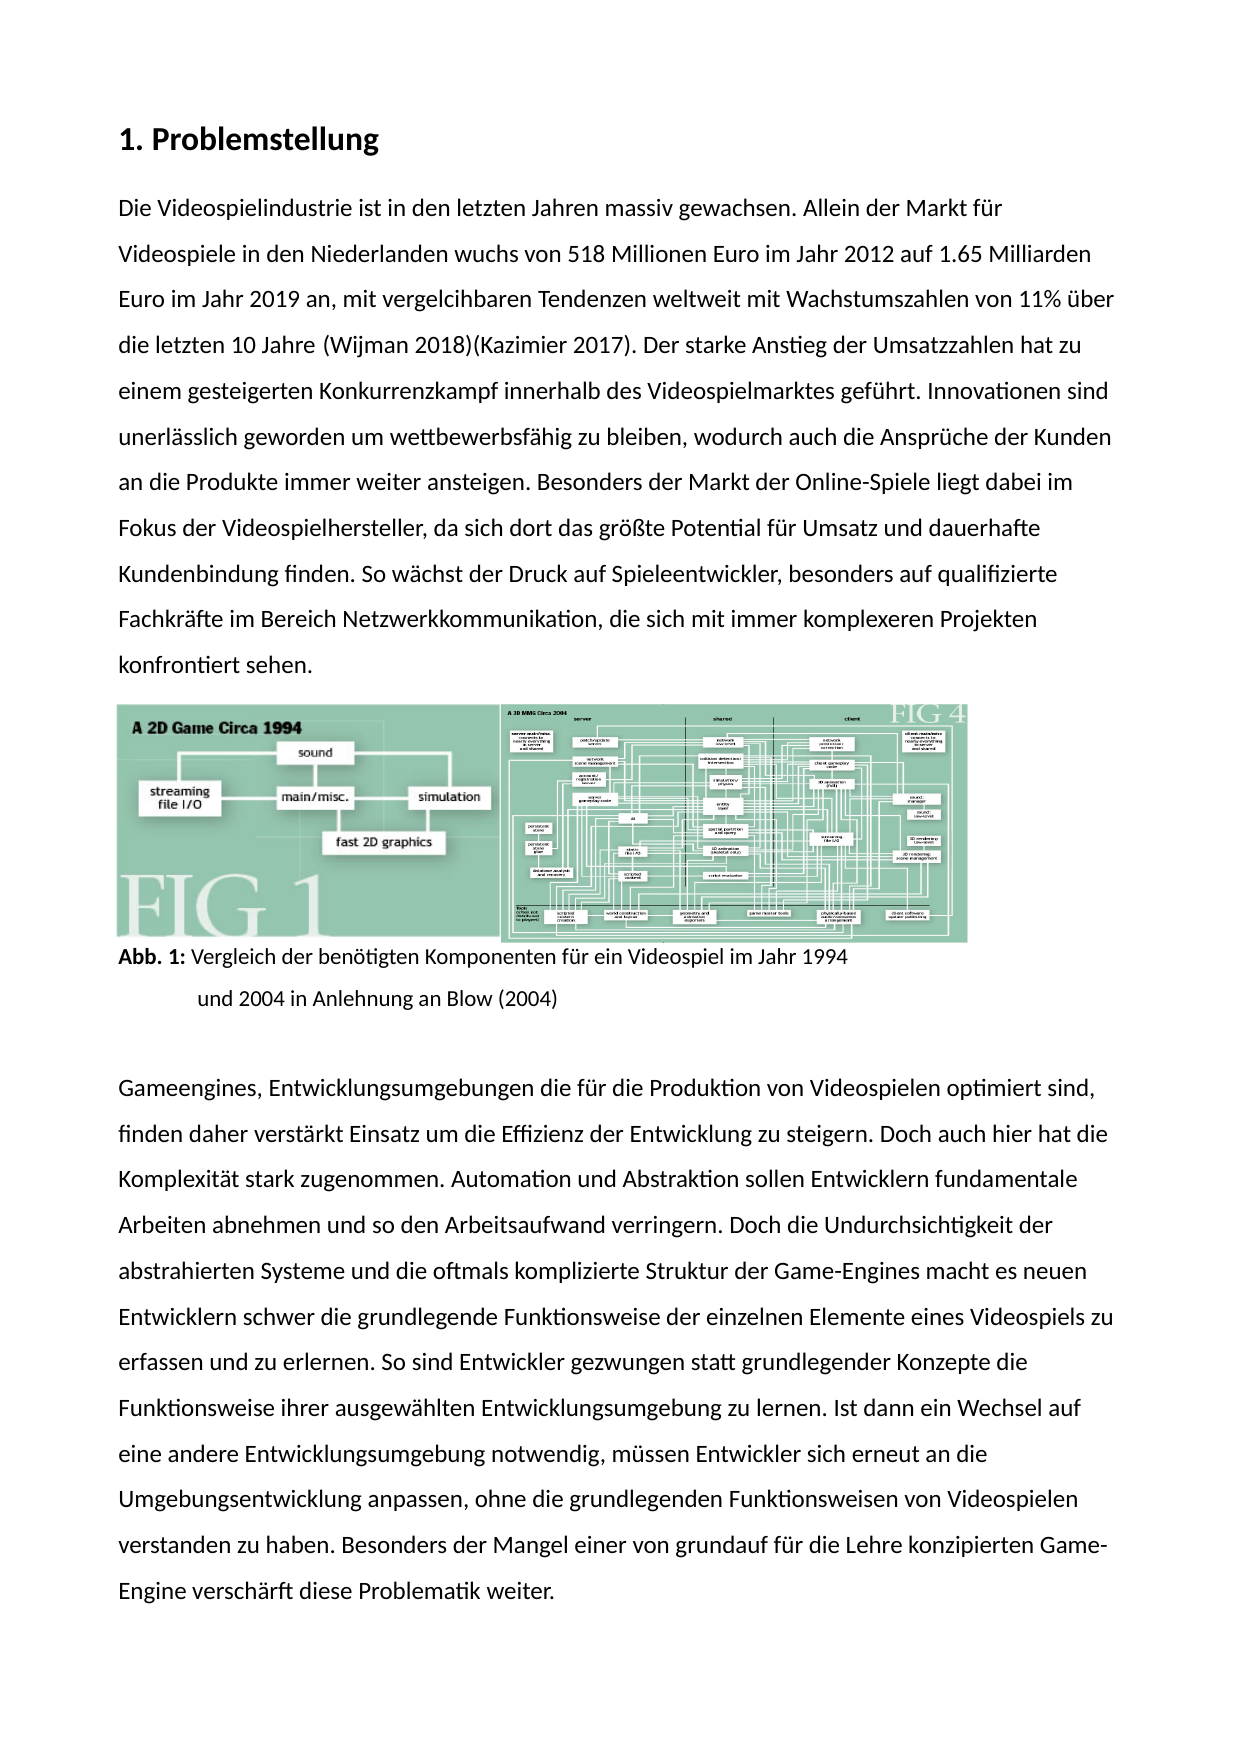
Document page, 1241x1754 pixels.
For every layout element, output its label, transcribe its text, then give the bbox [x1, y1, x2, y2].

picture [116, 704, 968, 943]
text Abb. 1: Vergleich der benötigten Komponenten für ein Videospiel im Jahr 1994 [118, 695, 1122, 970]
text und 2004 in Anlehnung an Blow (2004) [118, 984, 1122, 1012]
text Die Videospielindustrie ist in den letzten Jahren massiv gewachsen. Allein der Markt für Videospiele in den Niederlanden wuchs von 518 Millionen Euro im Jahr 2012 auf 1.65 Milliarden Euro im Jahr 2019 an, mit vergelcihbaren Tendenzen weltweit mit Wachstumszahlen von 11% über die letzten 10 Jahre (Wijman 2018)(Kazimier 2017). Der starke Anstieg der Umsatzzahlen hat zu einem gesteigerten Konkurrenzkampf innerhalb des Videospielmarktes geführt. Innovationen sind unerlässlich geworden um wettbewerbsfähig zu bleiben, wodurch auch die Ansprüche der Kunden an die Produkte immer weiter ansteigen. Besonders der Markt der Online-Spiele liegt dabei im Fokus der Videospielhersteller, da sich dort das größte Potential für Umsatz und dauerhafte Kundenbindung finden. So wächst der Druck auf Spieleentwickler, besonders auf qualifizierte Fachkräfte im Bereich Netzwerkkommunikation, die sich mit immer komplexeren Projekten konfrontiert sehen. [118, 192, 1122, 680]
text Gameengines, Entwicklungsumgebungen die für die Produktion von Videospielen optimiert sind, finden daher verstärkt Einsatz um die Effizienz der Entwicklung zu steigern. Doch auch hier hat die Komplexität stark zugenommen. Automation und Abstraktion sollen Entwicklern fundamentale Arbeiten abnehmen und so den Arbeitsaufwand verringern. Doch die Undurchsichtigkeit der abstrahierten Systeme und die oftmals komplizierte Struktur der Game-Engines macht es neuen Entwicklern schwer die grundlegende Funktionsweise der einzelnen Elemente eines Videospiels zu erfassen und zu erlernen. So sind Entwickler gezwungen statt grundlegender Konzepte die Funktionsweise ihrer ausgewählten Entwicklungsumgebung zu lernen. Ist dann ein Wechsel auf eine andere Entwicklungsumgebung notwendig, müssen Entwickler sich erneut an die Umgebungsentwicklung anpassen, ohne die grundlegenden Funktionsweisen von Videospielen verstanden zu haben. Besonders der Mangel einer von grundauf für die Lehre konzipierten Game-Engine verschärft diese Problematik weiter. [118, 1072, 1122, 1606]
subtitle 1. Problemstellung [118, 118, 1122, 159]
